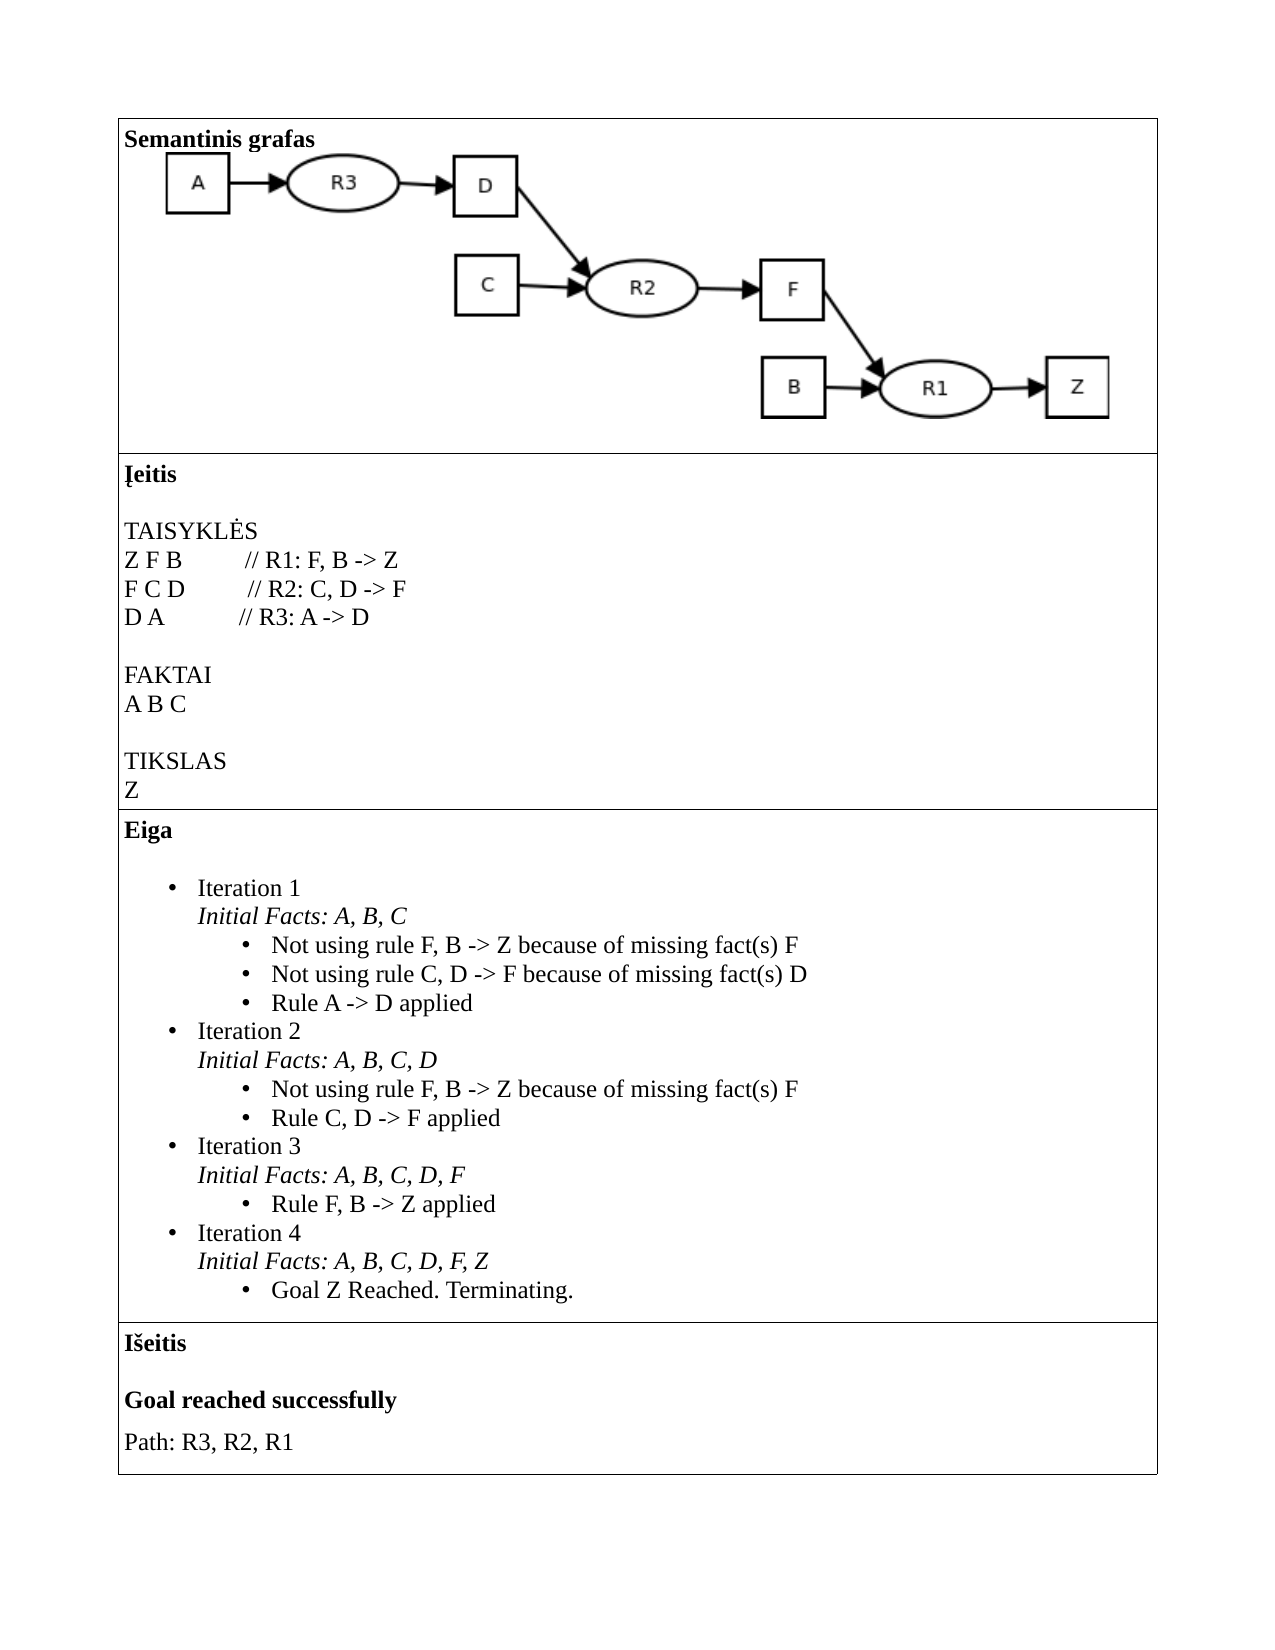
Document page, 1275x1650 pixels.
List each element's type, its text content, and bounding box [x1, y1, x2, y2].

table_cell Eiga Iteration 1 Initial Facts: A, B, C Not using rule F, B -> Z because of missing fact(s) F Not using rule C, D -> F because of missing fact(s) D Rule A -> D applied Iteration 2 Initial Facts: A, B, C, D Not using rule F, B -> Z because of missing fact(s) F Rule C, D -> F applied Iteration 3 Initial Facts: A, B, C, D, F Rule F, B -> Z applied Iteration 4 Initial Facts: A, B, C, D, F, Z Goal Z Reached. Terminating. [119, 810, 1157, 1322]
table_cell Įeitis TAISYKLĖS Z F B // R1: F, B -> Z F C D // R2: C, D -> F D A // R3: A -> D FAKTAI A B C TIKSLAS Z [119, 454, 1157, 809]
table_cell Išeitis Goal reached successfully Path: R3, R2, R1 [119, 1323, 1157, 1474]
picture [165, 152, 1110, 419]
table_header Semantinis grafas [119, 119, 1157, 453]
